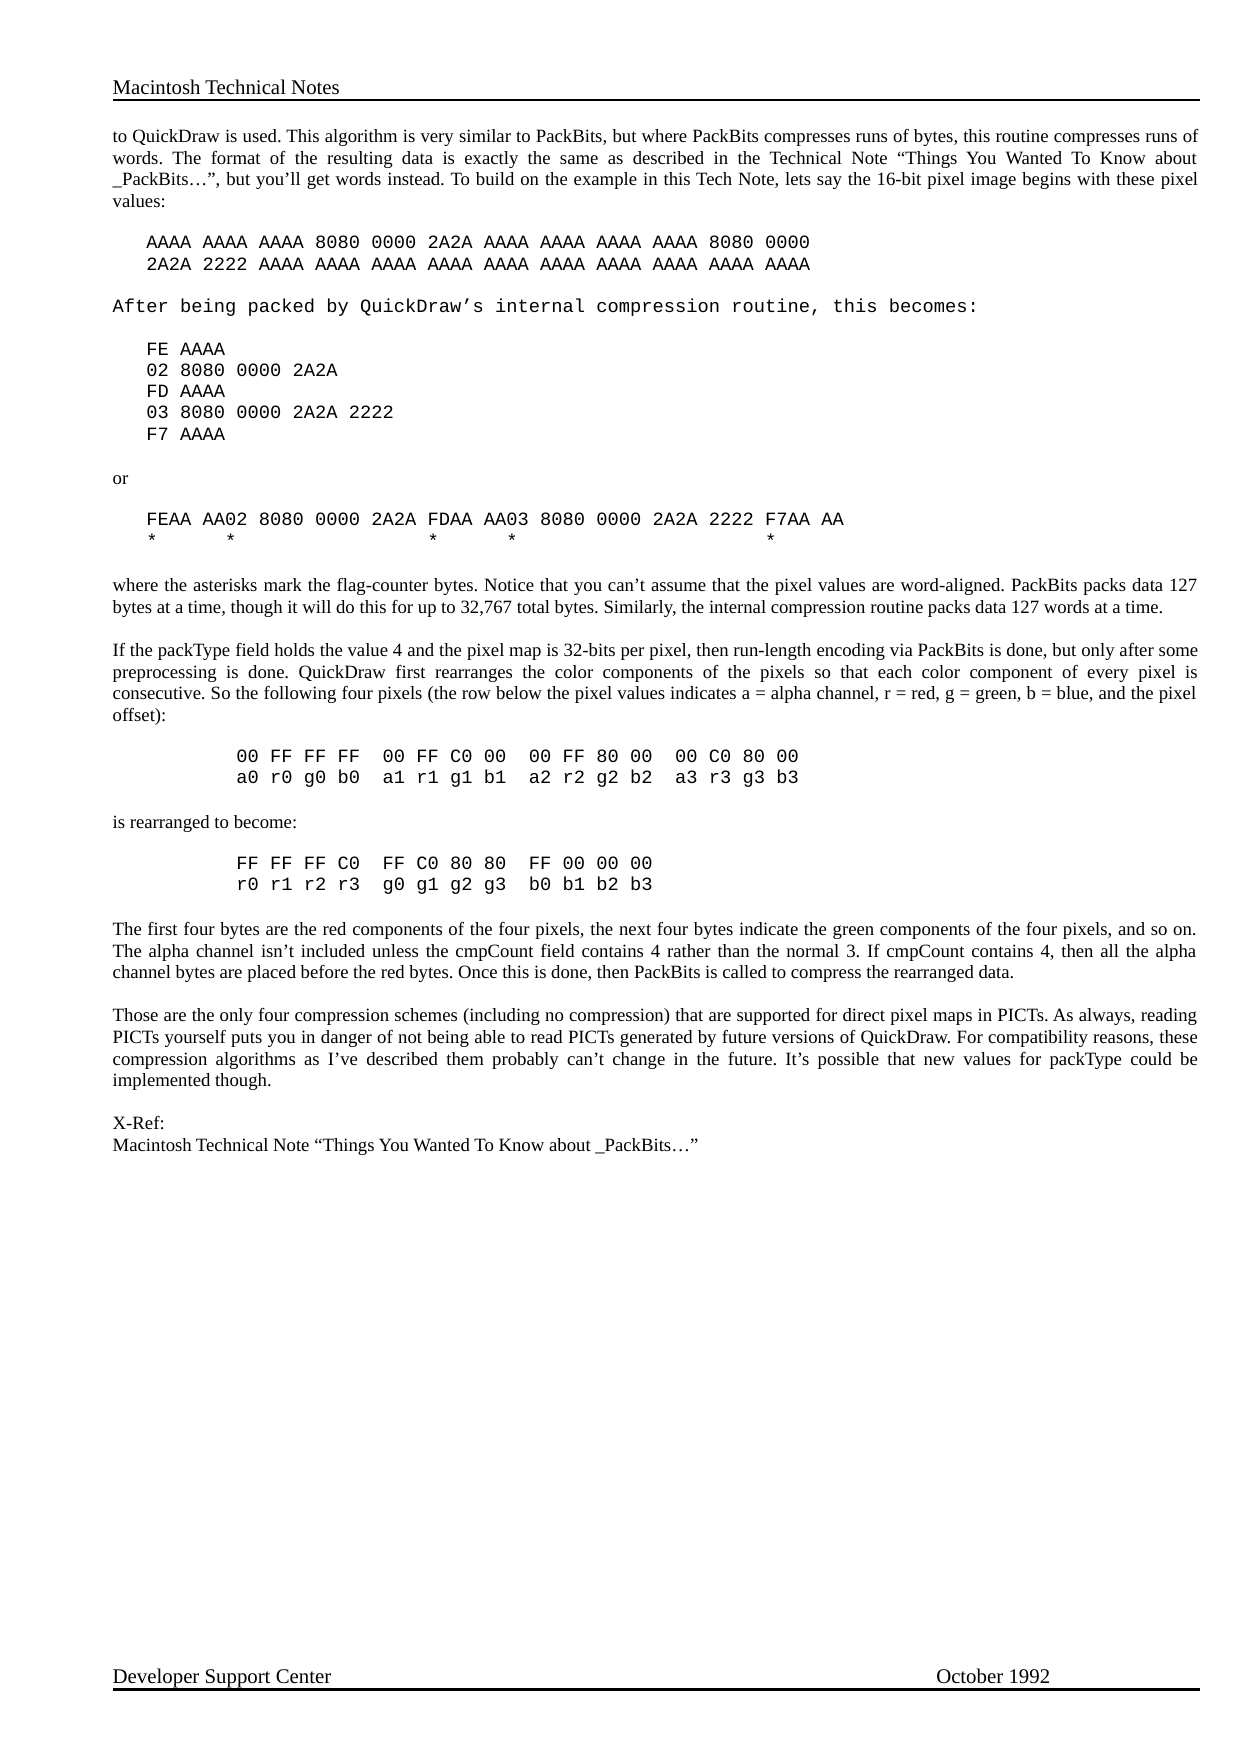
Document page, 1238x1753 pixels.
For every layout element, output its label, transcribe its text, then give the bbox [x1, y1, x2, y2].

text FF FF FF C0 FF C0 80 80 FF 00 00 00 [112, 854, 1144, 875]
text FEAA AA02 8080 0000 2A2A FDAA AA03 8080 0000 2A2A 2222 F7AA AA [112, 510, 1144, 531]
text AAAA AAAA AAAA 8080 0000 2A2A AAAA AAAA AAAA AAAA 8080 0000 [112, 233, 1144, 254]
text The first four bytes are the red components of the four pixels, the next four bytes indicate the green components of the four pixels, and so on. The alpha channel isn’t included unless the cmpCount field contains 4 rather than the normal 3. If cmpCount contains 4, then all the alpha channel bytes are placed before the red bytes. Once this is done, then PackBits is called to compress the rearranged data. [112, 918, 1200, 983]
text FE AAAA [112, 339, 1144, 361]
text Macintosh Technical Note “Things You Wanted To Know about _PackBits…” [112, 1134, 1200, 1155]
text 2A2A 2222 AAAA AAAA AAAA AAAA AAAA AAAA AAAA AAAA AAAA AAAA [112, 254, 1144, 276]
text 02 8080 0000 2A2A [112, 361, 1144, 382]
text Those are the only four compression schemes (including no compression) that are supported for direct pixel maps in PICTs. As always, reading PICTs yourself puts you in danger of not being able to read PICTs generated by future versions of QuickDraw. For compatibility reasons, these compression algorithms as I’ve described them probably can’t change in the future. It’s possible that new values for packType could be implemented though. [112, 1004, 1200, 1091]
text FD AAAA [112, 382, 1144, 403]
text r0 r1 r2 r3 g0 g1 g2 g3 b0 b1 b2 b3 [112, 875, 1144, 896]
text 00 FF FF FF 00 FF C0 00 00 FF 80 00 00 C0 80 00 [112, 747, 1144, 768]
text to QuickDraw is used. This algorithm is very similar to PackBits, but where PackBits compresses runs of bytes, this routine compresses runs of words. The format of the resulting data is exactly the same as described in the Technical Note “Things You Wanted To Know about _PackBits…”, but you’ll get words instead. To build on the example in this Tech Note, lets say the 16-bit pixel image begins with these pixel values: [112, 125, 1200, 211]
text X-Ref: [112, 1112, 1200, 1134]
text is rearranged to become: [112, 811, 1200, 832]
text a0 r0 g0 b0 a1 r1 g1 b1 a2 r2 g2 b2 a3 r3 g3 b3 [112, 768, 1144, 789]
text 03 8080 0000 2A2A 2222 [112, 403, 1144, 424]
text F7 AAAA [112, 424, 1144, 446]
text After being packed by QuickDraw’s internal compression routine, this becomes: [112, 297, 1144, 318]
text where the asterisks mark the flag-counter bytes. Notice that you can’t assume that the pixel values are word-aligned. PackBits packs data 127 bytes at a time, though it will do this for up to 32,767 total bytes. Similarly, the internal compression routine packs data 127 words at a time. [112, 574, 1200, 617]
text If the packType field holds the value 4 and the pixel map is 32-bits per pixel, then run-length encoding via PackBits is done, but only after some preprocessing is done. QuickDraw first rearranges the color components of the pixels so that each color component of every pixel is consecutive. So the following four pixels (the row below the pixel values indicates a = alpha channel, r = red, g = green, b = blue, and the pixel offset): [112, 639, 1200, 725]
text or [112, 467, 1200, 489]
text * * * * * [112, 531, 1144, 553]
